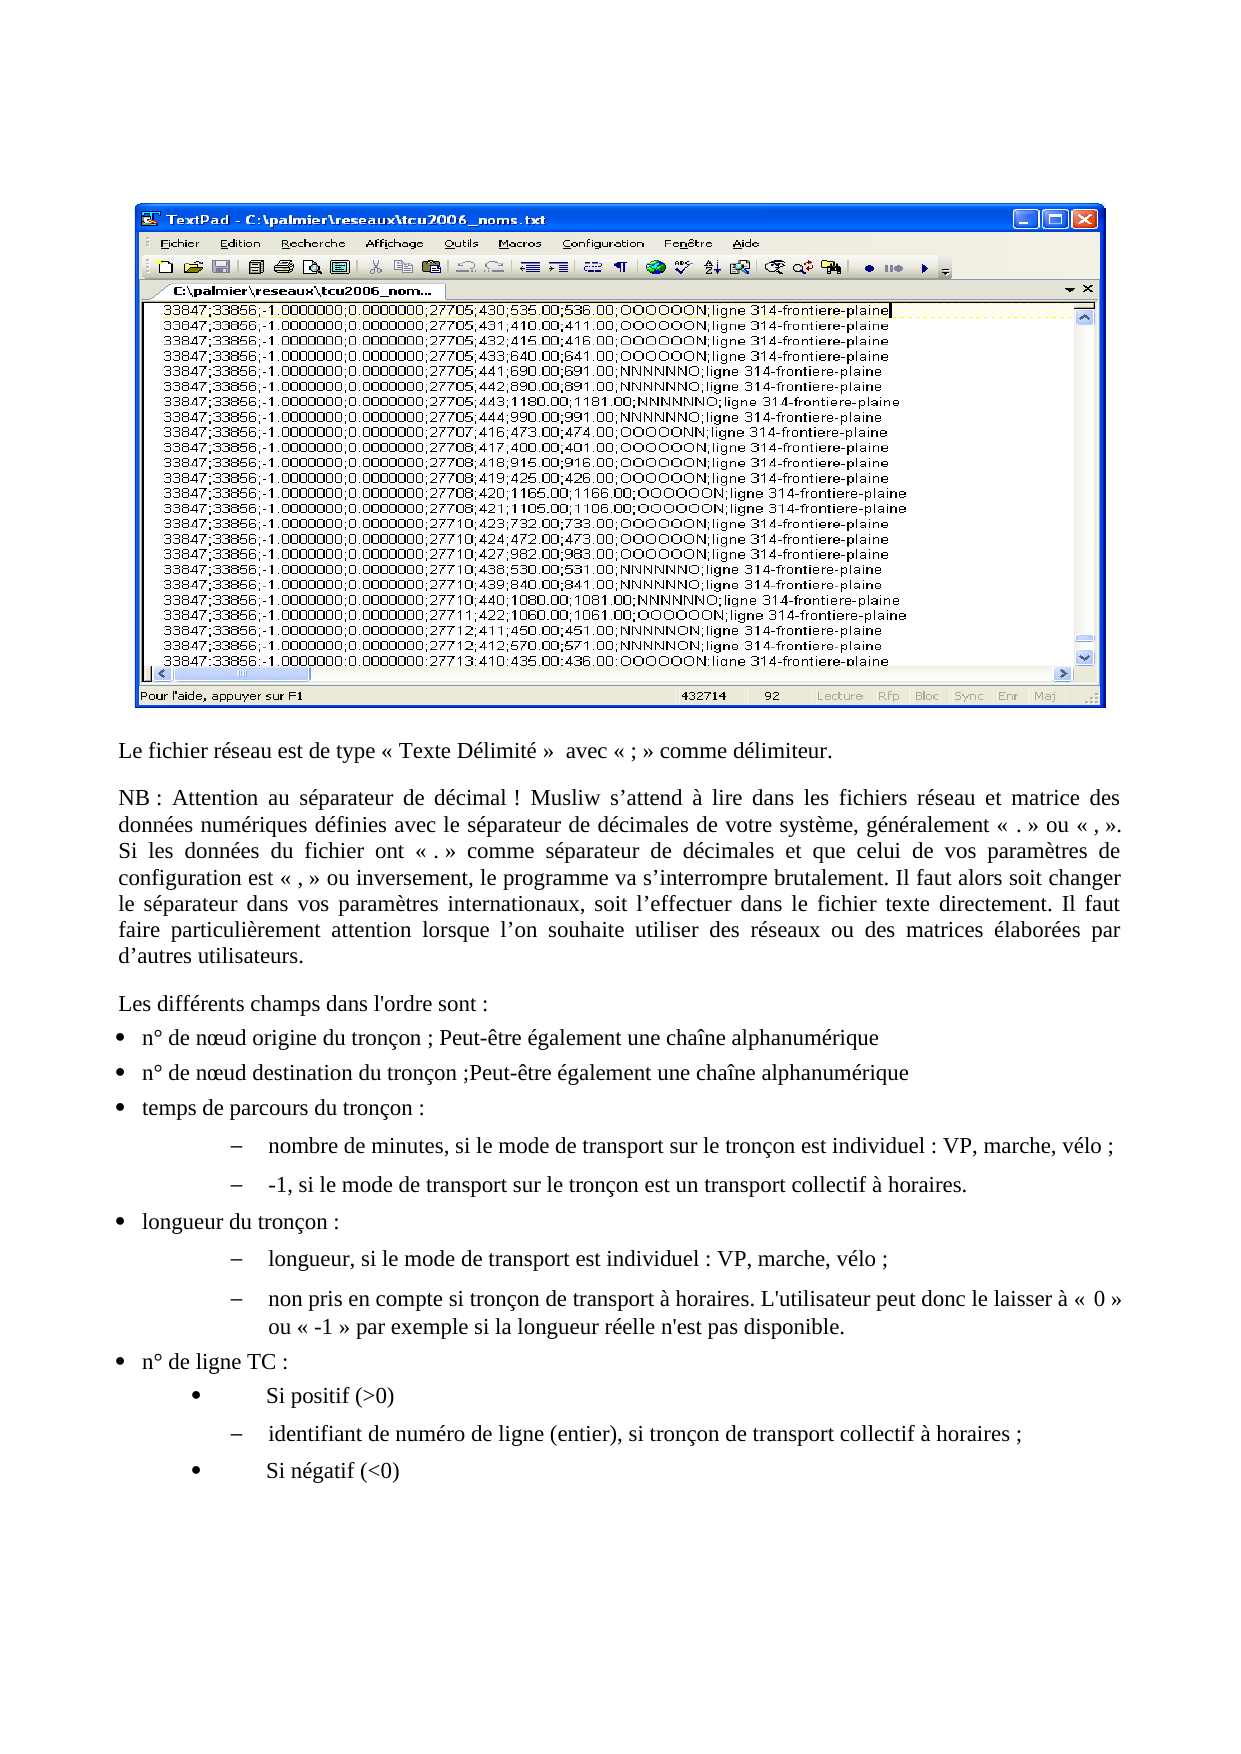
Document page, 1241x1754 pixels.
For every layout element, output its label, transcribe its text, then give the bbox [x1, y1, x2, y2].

text Les différents champs dans l'ordre sont : [118, 990, 1122, 1016]
list -1, si le mode de transport sur le tronçon est un transport collectif à horaires. [231, 1168, 1122, 1199]
list Si négatif (<0) [192, 1457, 1127, 1483]
list n° de nœud origine du tronçon ; Peut-être également une chaîne alphanumérique [116, 1024, 1127, 1051]
list n° de ligne TC : [116, 1348, 1127, 1374]
list longueur, si le mode de transport est individuel : VP, marche, vélo ; [231, 1242, 1122, 1274]
list temps de parcours du tronçon : [116, 1094, 1127, 1120]
list identifiant de numéro de ligne (entier), si tronçon de transport collectif à horaires ; [231, 1417, 1122, 1448]
list n° de nœud destination du tronçon ;Peut-être également une chaîne alphanumérique [116, 1059, 1127, 1086]
picture [134, 203, 1106, 708]
list non pris en compte si tronçon de transport à horaires. L'utilisateur peut donc le laisser à « 0 » ou « -1 » par exemple si la longueur réelle n'est pas disponible. [231, 1282, 1122, 1339]
list nombre de minutes, si le mode de transport sur le tronçon est individuel : VP, marche, vélo ; [231, 1128, 1122, 1160]
text NB : Attention au séparateur de décimal ! Musliw s’attend à lire dans les fichiers réseau et matrice des données numériques définies avec le séparateur de décimales de votre système, généralement « . » ou « , ». Si les données du fichier ont « . » comme séparateur de décimales et que celui de vos paramètres de configuration est « , » ou inversement, le programme va s’interrompre brutalement. Il faut alors soit changer le séparateur dans vos paramètres internationaux, soit l’effectuer dans le fichier texte directement. Il faut faire particulièrement attention lorsque l’on souhaite utiliser des réseaux ou des matrices élaborées par d’autres utilisateurs. [118, 784, 1122, 969]
list Si positif (>0) [192, 1383, 1127, 1409]
text Le fichier réseau est de type « Texte Délimité » avec « ; » comme délimiteur. [118, 737, 1122, 764]
list longueur du tronçon : [116, 1208, 1127, 1234]
